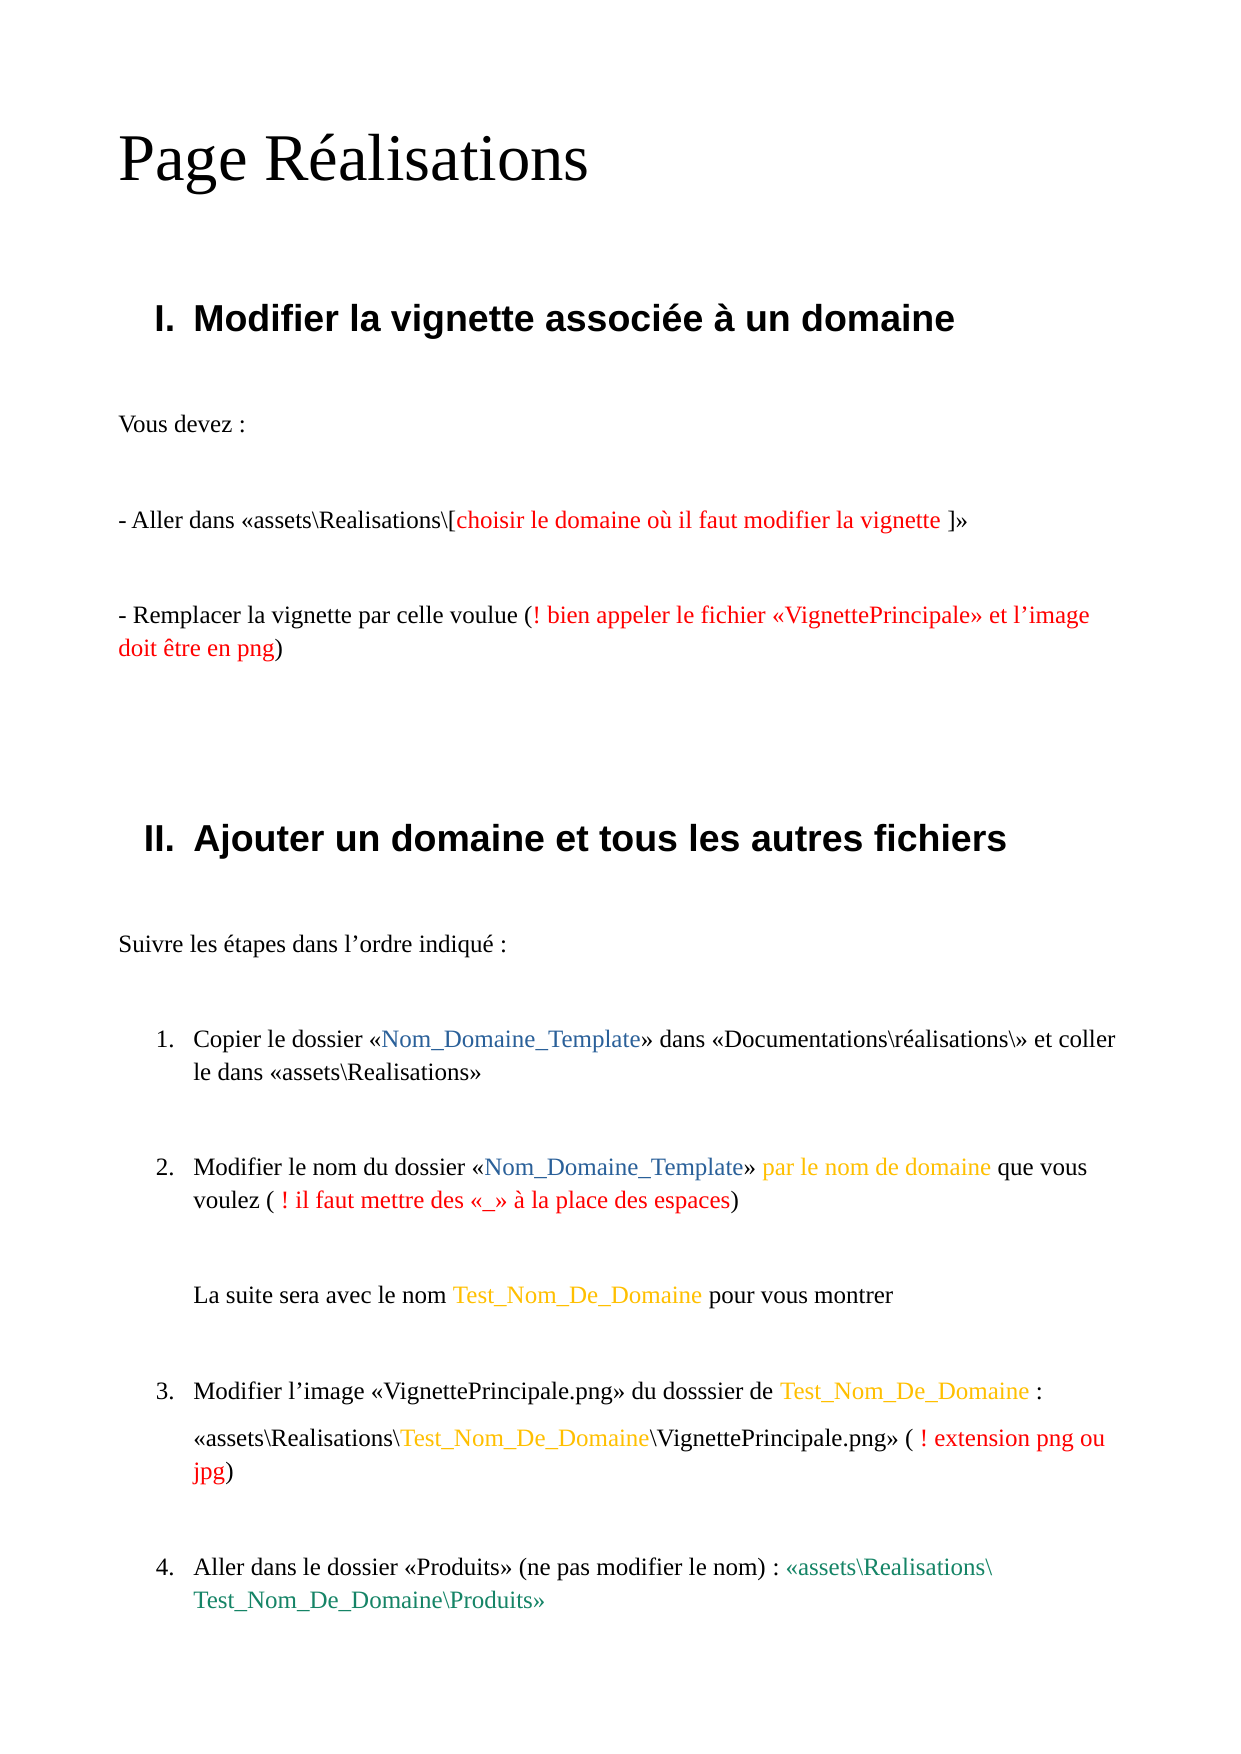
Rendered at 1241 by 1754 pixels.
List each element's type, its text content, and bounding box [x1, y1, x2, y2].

text - Remplacer la vignette par celle voulue (! bien appeler le fichier «VignettePrincipale» et l’image doit être en png) [118, 600, 1122, 662]
list Aller dans le dossier «Produits» (ne pas modifier le nom) : «assets\Realisations\Test_Nom_De_Domaine\Produits» [156, 1552, 1122, 1613]
text Suivre les étapes dans l’ordre indiqué : [118, 929, 1122, 958]
list Copier le dossier «Nom_Domaine_Template» dans «Documentations\réalisations\» et coller le dans «assets\Realisations» [156, 1024, 1122, 1086]
list «assets\Realisations\Test_Nom_De_Domaine\VignettePrincipale.png» ( ! extension png ou jpg) [156, 1423, 1122, 1485]
subtitle Ajouter un domaine et tous les autres fichiers [175, 816, 1122, 859]
text Vous devez : [118, 409, 1122, 438]
list Modifier le nom du dossier «Nom_Domaine_Template» par le nom de domaine que vous voulez ( ! il faut mettre des «_» à la place des espaces) [156, 1152, 1122, 1214]
text Page Réalisations [118, 118, 1122, 195]
text - Aller dans «assets\Realisations\[choisir le domaine où il faut modifier la vignette ]» [118, 505, 1122, 533]
list La suite sera avec le nom Test_Nom_De_Domaine pour vous montrer [156, 1281, 1122, 1309]
subtitle Modifier la vignette associée à un domaine [175, 296, 1122, 339]
list Modifier l’image «VignettePrincipale.png» du dosssier de Test_Nom_De_Domaine : [156, 1376, 1122, 1404]
